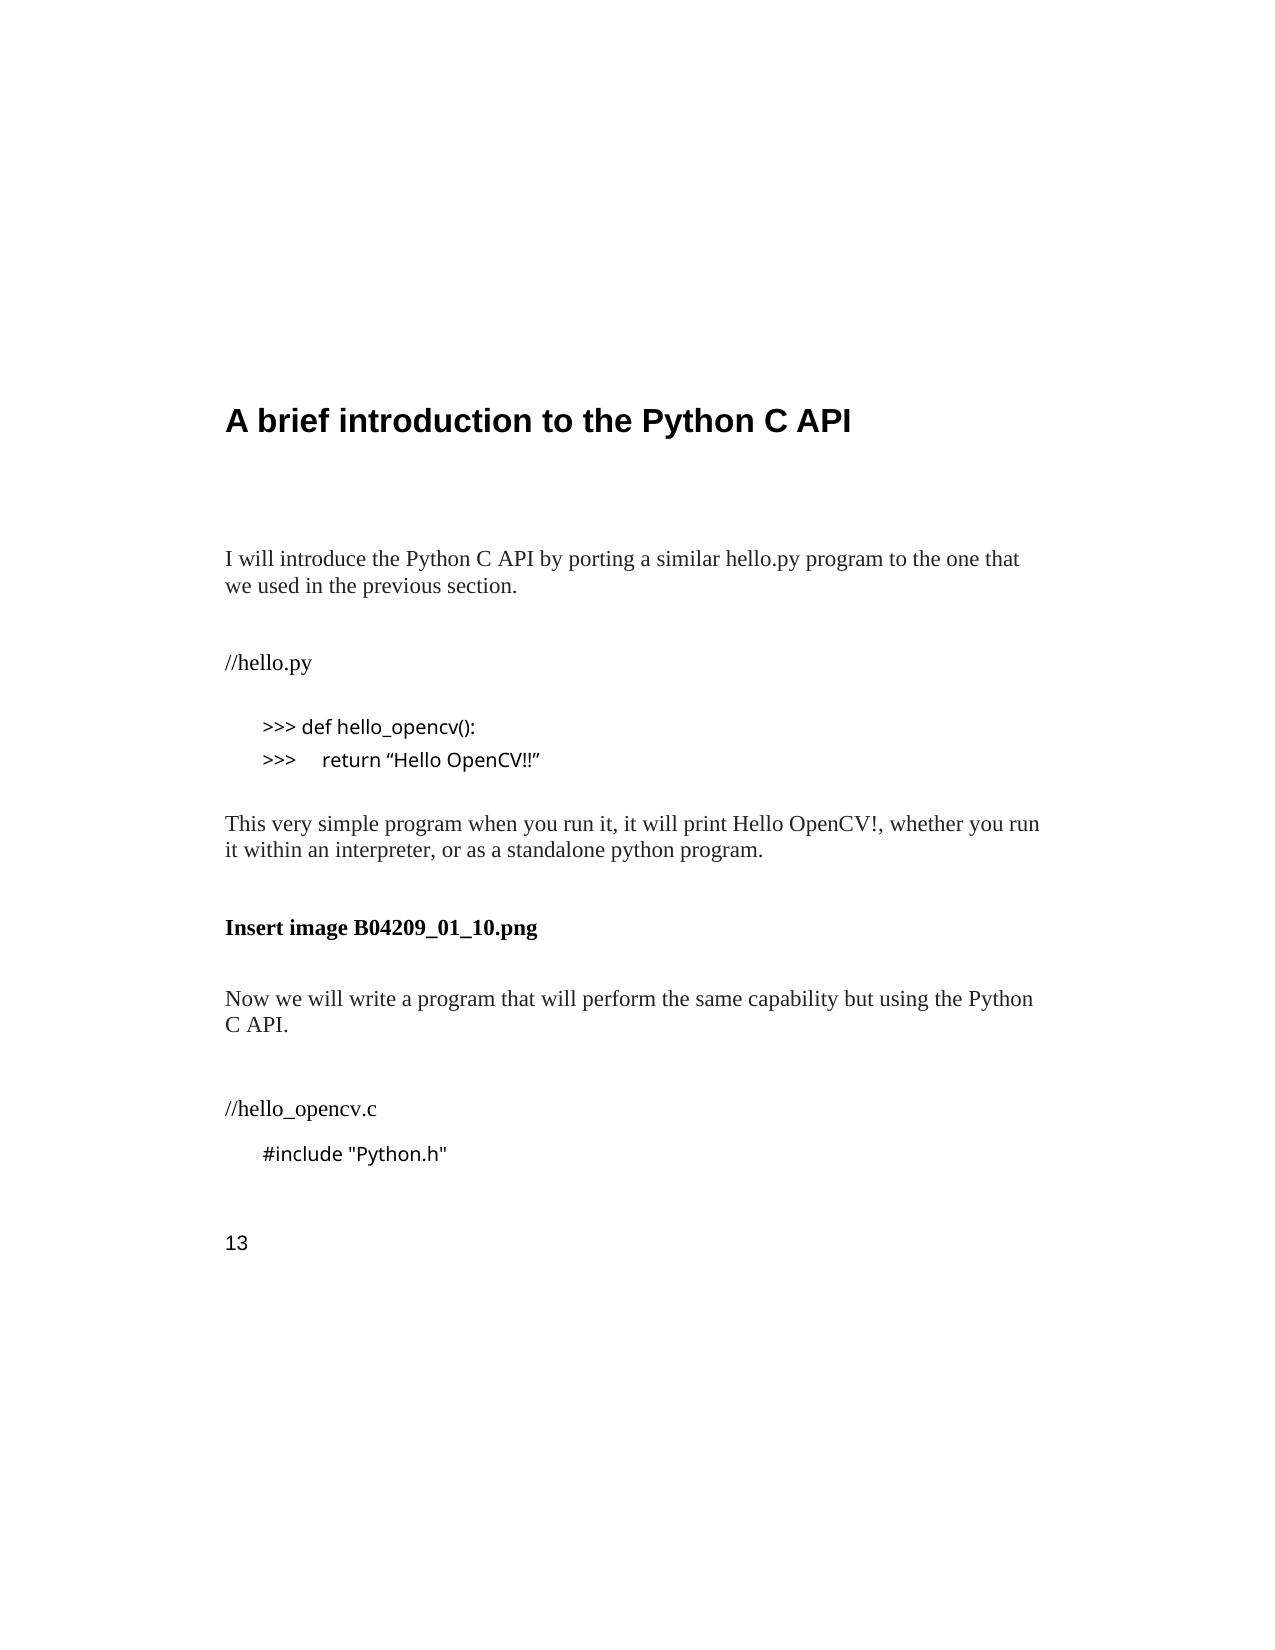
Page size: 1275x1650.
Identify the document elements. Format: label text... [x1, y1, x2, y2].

subtitle A brief introduction to the Python C API [225, 401, 1050, 440]
text //hello.py [225, 649, 1050, 676]
text Insert image B04209_01_10.png [225, 914, 1050, 940]
text >>> def hello_opencv(): [262, 714, 1050, 741]
text #include "Python.h" [262, 1141, 1050, 1167]
text Now we will write a program that will perform the same capability but using the Python C API. [225, 985, 1050, 1038]
text //hello_opencv.c [225, 1095, 975, 1122]
text >>> return “Hello OpenCV!!” [262, 746, 1050, 773]
text I will introduce the Python C API by porting a similar hello.py program to the one that we used in the previous section. [225, 545, 1050, 598]
text This very simple program when you run it, it will print Hello OpenCV!, whether you run it within an interpreter, or as a standalone python program. [225, 809, 1050, 862]
